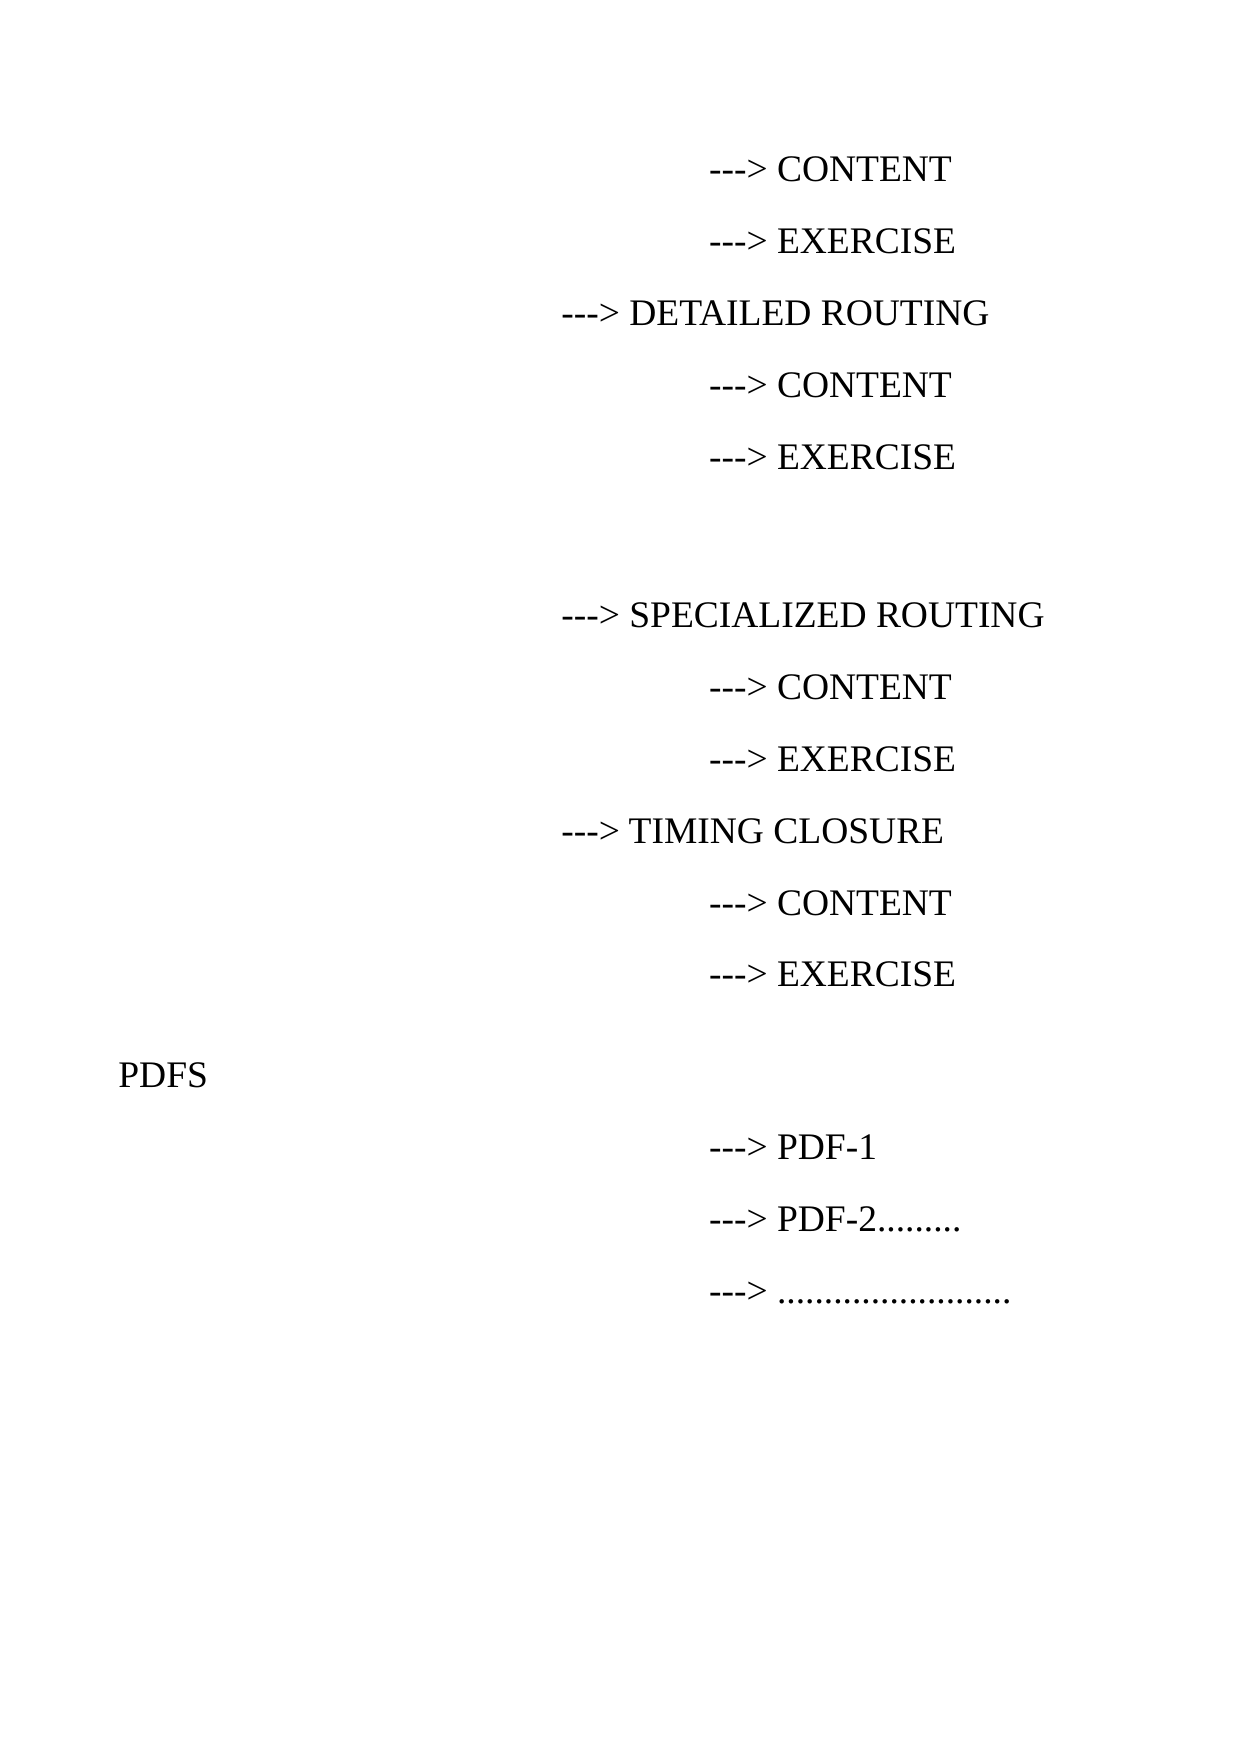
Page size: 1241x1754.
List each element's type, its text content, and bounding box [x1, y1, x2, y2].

text ---> EXERCISE [118, 736, 1122, 779]
text ---> PDF-2......... [118, 1196, 1122, 1239]
text ---> CONTENT [118, 664, 1122, 707]
text ---> SPECIALIZED ROUTING [118, 592, 1122, 636]
text ---> CONTENT [118, 362, 1122, 406]
text ---> EXERCISE [118, 219, 1122, 262]
text ---> ......................... [118, 1268, 1122, 1311]
text ---> CONTENT [118, 147, 1122, 190]
text ---> EXERCISE [118, 952, 1122, 995]
text ---> PDF-1 [118, 1124, 1122, 1167]
text ---> EXERCISE [118, 434, 1122, 477]
text ---> DETAILED ROUTING [118, 291, 1122, 334]
text ---> TIMING CLOSURE [118, 808, 1122, 851]
text PDFS [118, 1052, 1122, 1096]
text ---> CONTENT [118, 880, 1122, 923]
